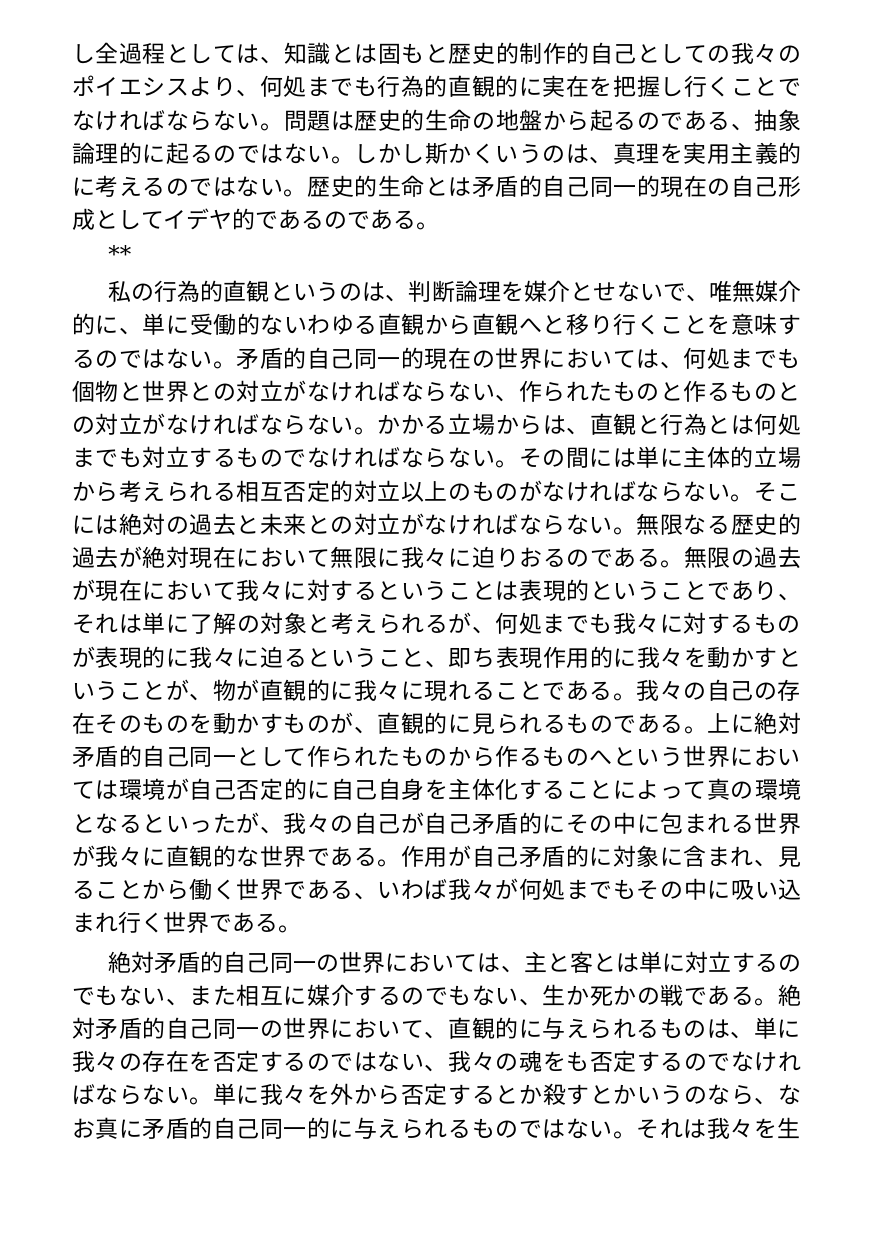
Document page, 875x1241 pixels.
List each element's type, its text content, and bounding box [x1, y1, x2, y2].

text し全過程としては、知識とは固もと歴史的制作的自己としての我々のポイエシスより、何処までも行為的直観的に実在を把握し行くことでなければならない。問題は歴史的生命の地盤から起るのである、抽象論理的に起るのではない。しかし斯かくいうのは、真理を実用主義的に考えるのではない。歴史的生命とは矛盾的自己同一的現在の自己形成としてイデヤ的であるのである。 [72, 36, 802, 235]
text 私の行為的直観というのは、判断論理を媒介とせないで、唯無媒介的に、単に受働的ないわゆる直観から直観へと移り行くことを意味するのではない。矛盾的自己同一的現在の世界においては、何処までも個物と世界との対立がなければならない、作られたものと作るものとの対立がなければならない。かかる立場からは、直観と行為とは何処までも対立するものでなければならない。その間には単に主体的立場から考えられる相互否定的対立以上のものがなければならない。そこには絶対の過去と未来との対立がなければならない。無限なる歴史的過去が絶対現在において無限に我々に迫りおるのである。無限の過去が現在において我々に対するということは表現的ということであり、それは単に了解の対象と考えられるが、何処までも我々に対するものが表現的に我々に迫るということ、即ち表現作用的に我々を動かすということが、物が直観的に我々に現れることである。我々の自己の存在そのものを動かすものが、直観的に見られるものである。上に絶対矛盾的自己同一として作られたものから作るものへという世界においては環境が自己否定的に自己自身を主体化することによって真の環境となるといったが、我々の自己が自己矛盾的にその中に包まれる世界が我々に直観的な世界である。作用が自己矛盾的に対象に含まれ、見ることから働く世界である、いわば我々が何処までもその中に吸い込まれ行く世界である。 [72, 274, 802, 938]
text 絶対矛盾的自己同一の世界においては、主と客とは単に対立するのでもない、また相互に媒介するのでもない、生か死かの戦である。絶対矛盾的自己同一の世界において、直観的に与えられるものは、単に我々の存在を否定するのではない、我々の魂をも否定するのでなければならない。単に我々を外から否定するとか殺すとかいうのなら、なお真に矛盾的自己同一的に与えられるものではない。それは我々を生 [72, 944, 802, 1144]
text ** [72, 241, 802, 268]
